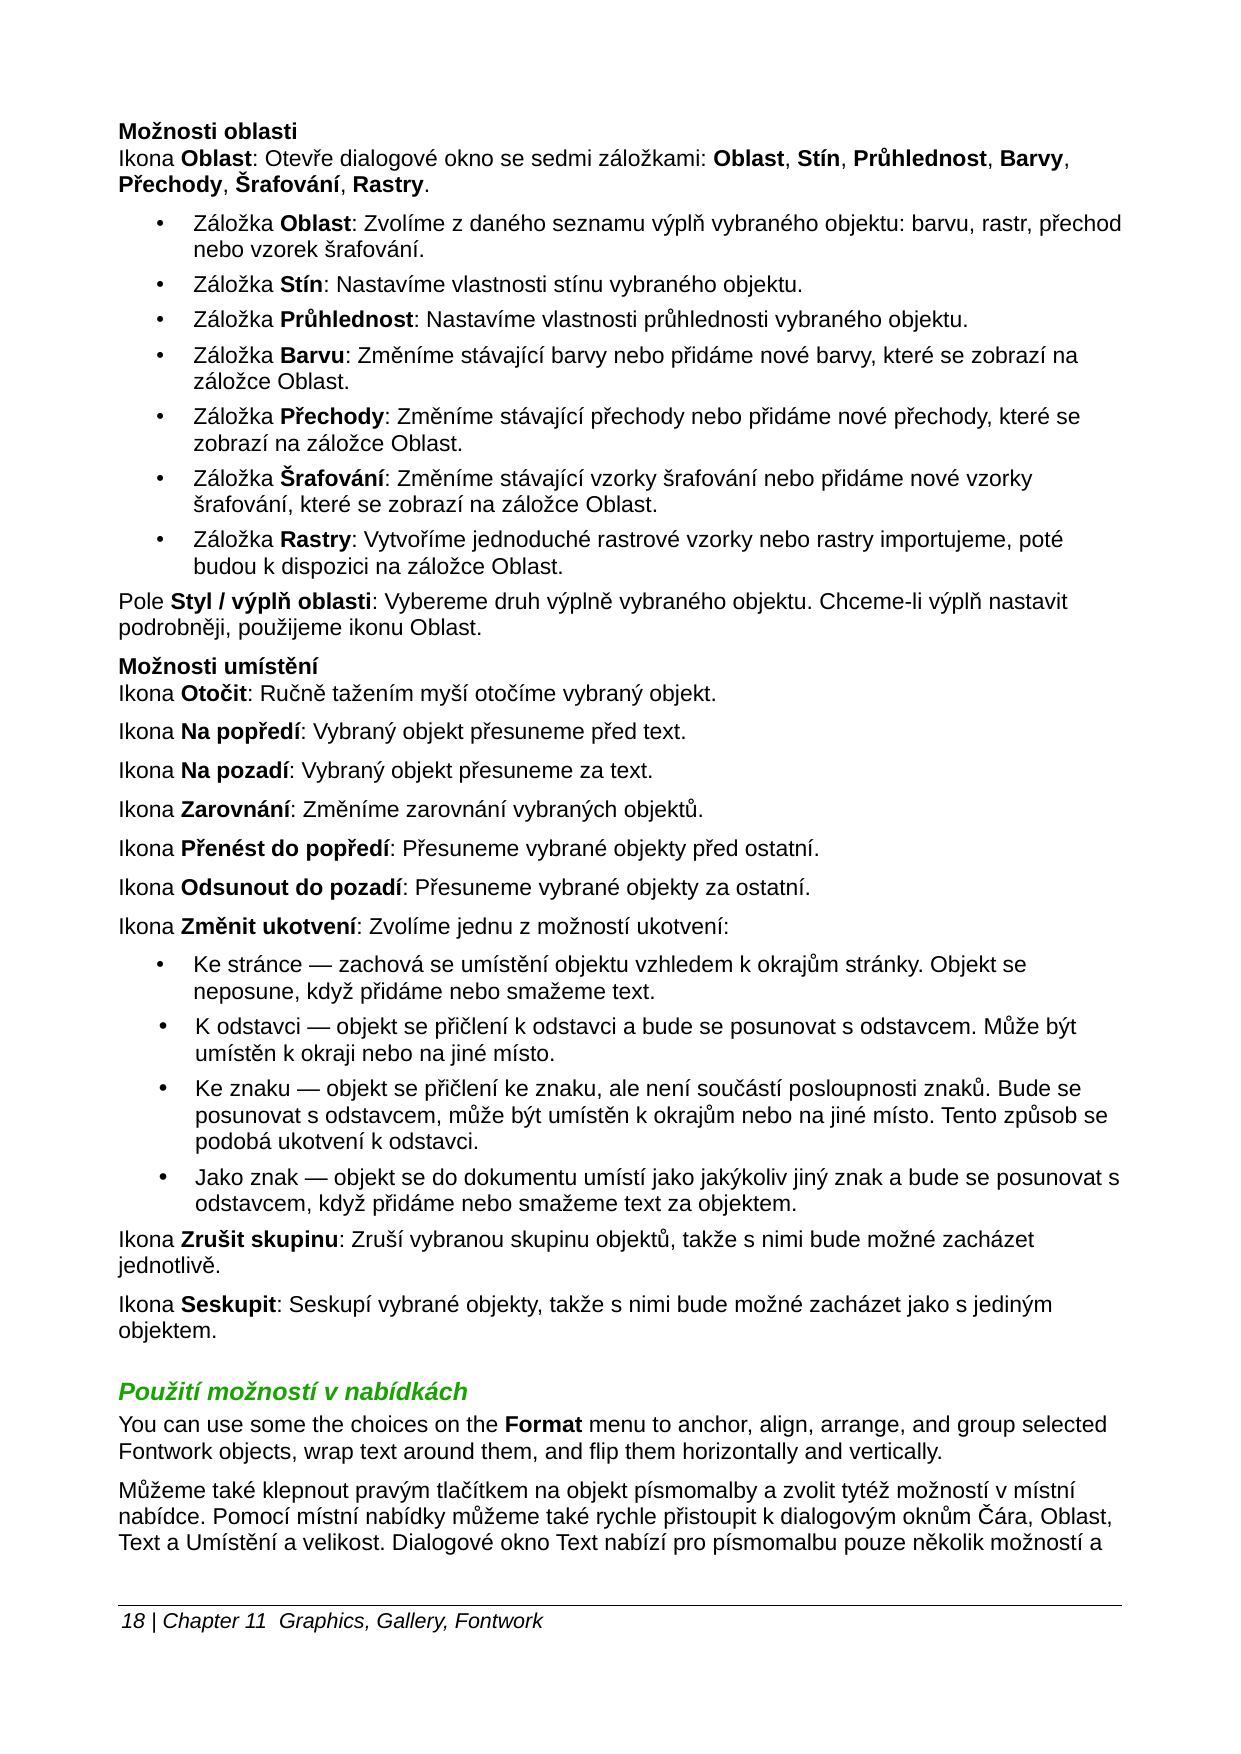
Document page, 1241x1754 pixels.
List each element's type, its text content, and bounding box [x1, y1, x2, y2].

text Ikona Na popředí: Vybraný objekt přesuneme před text. [118, 718, 1122, 745]
list K odstavci — objekt se přičlení k odstavci a bude se posunovat s odstavcem. Může být umístěn k okraji nebo na jiné místo. [156, 1013, 1122, 1066]
list Záložka Šrafování: Změníme stávající vzorky šrafování nebo přidáme nové vzorky šrafování, které se zobrazí na záložce Oblast. [156, 465, 1122, 517]
list Záložka Oblast: Zvolíme z daného seznamu výplň vybraného objektu: barvu, rastr, přechod nebo vzorek šrafování. [156, 210, 1122, 262]
text Pole Styl / výplň oblasti: Vybereme druh výplně vybraného objektu. Chceme-li výplň nastavit podrobněji, použijeme ikonu Oblast. [118, 588, 1122, 641]
text Ikona Odsunout do pozadí: Přesuneme vybrané objekty za ostatní. [118, 874, 1122, 900]
text Ikona Na pozadí: Vybraný objekt přesuneme za text. [118, 757, 1122, 783]
text Můžeme také klepnout pravým tlačítkem na objekt písmomalby a zvolit tytéž možností v místní nabídce. Pomocí místní nabídky můžeme také rychle přistoupit k dialogovým oknům Čára, Oblast, Text a Umístění a velikost. Dialogové okno Text nabízí pro písmomalbu pouze několik možností a [118, 1477, 1122, 1556]
text Možnosti oblasti [118, 118, 1122, 144]
list Ikona Oblast: Otevře dialogové okno se sedmi záložkami: Oblast, Stín, Průhlednost, Barvy, Přechody, Šrafování, Rastry. [118, 144, 1122, 197]
text Ikona Přenést do popředí: Přesuneme vybrané objekty před ostatní. [118, 835, 1122, 861]
list Jako znak — objekt se do dokumentu umístí jako jakýkoliv jiný znak a bude se posunovat s odstavcem, když přidáme nebo smažeme text za objektem. [156, 1163, 1122, 1217]
text Možnosti umístění [118, 653, 1122, 679]
list Záložka Přechody: Změníme stávající přechody nebo přidáme nové přechody, které se zobrazí na záložce Oblast. [156, 403, 1122, 456]
list Ke znaku — objekt se přičlení ke znaku, ale není součástí posloupnosti znaků. Bude se posunovat s odstavcem, může být umístěn k okrajům nebo na jiné místo. Tento způsob se podobá ukotvení k odstavci. [156, 1075, 1122, 1155]
text Ikona Zarovnání: Změníme zarovnání vybraných objektů. [118, 796, 1122, 822]
list Záložka Barvu: Změníme stávající barvy nebo přidáme nové barvy, které se zobrazí na záložce Oblast. [156, 342, 1122, 394]
list Záložka Průhlednost: Nastavíme vlastnosti průhlednosti vybraného objektu. [156, 306, 1122, 333]
text Ikona Seskupit: Seskupí vybrané objekty, takže s nimi bude možné zacházet jako s jediným objektem. [118, 1291, 1122, 1343]
text You can use some the choices on the Format menu to anchor, align, arrange, and group selected Fontwork objects, wrap text around them, and flip them horizontally and vertically. [118, 1411, 1122, 1464]
list Ke stránce — zachová se umístění objektu vzhledem k okrajům stránky. Objekt se neposune, když přidáme nebo smažeme text. [156, 951, 1122, 1004]
text Ikona Otočit: Ručně tažením myší otočíme vybraný objekt. [118, 679, 1122, 706]
list Ikona Změnit ukotvení: Zvolíme jednu z možností ukotvení: [118, 913, 1122, 939]
text Ikona Zrušit skupinu: Zruší vybranou skupinu objektů, takže s nimi bude možné zacházet jednotlivě. [118, 1226, 1122, 1278]
list Záložka Stín: Nastavíme vlastnosti stínu vybraného objektu. [156, 271, 1122, 298]
subtitle Použití možností v nabídkách [118, 1377, 1122, 1405]
list Záložka Rastry: Vytvoříme jednoduché rastrové vzorky nebo rastry importujeme, poté budou k dispozici na záložce Oblast. [156, 526, 1122, 579]
